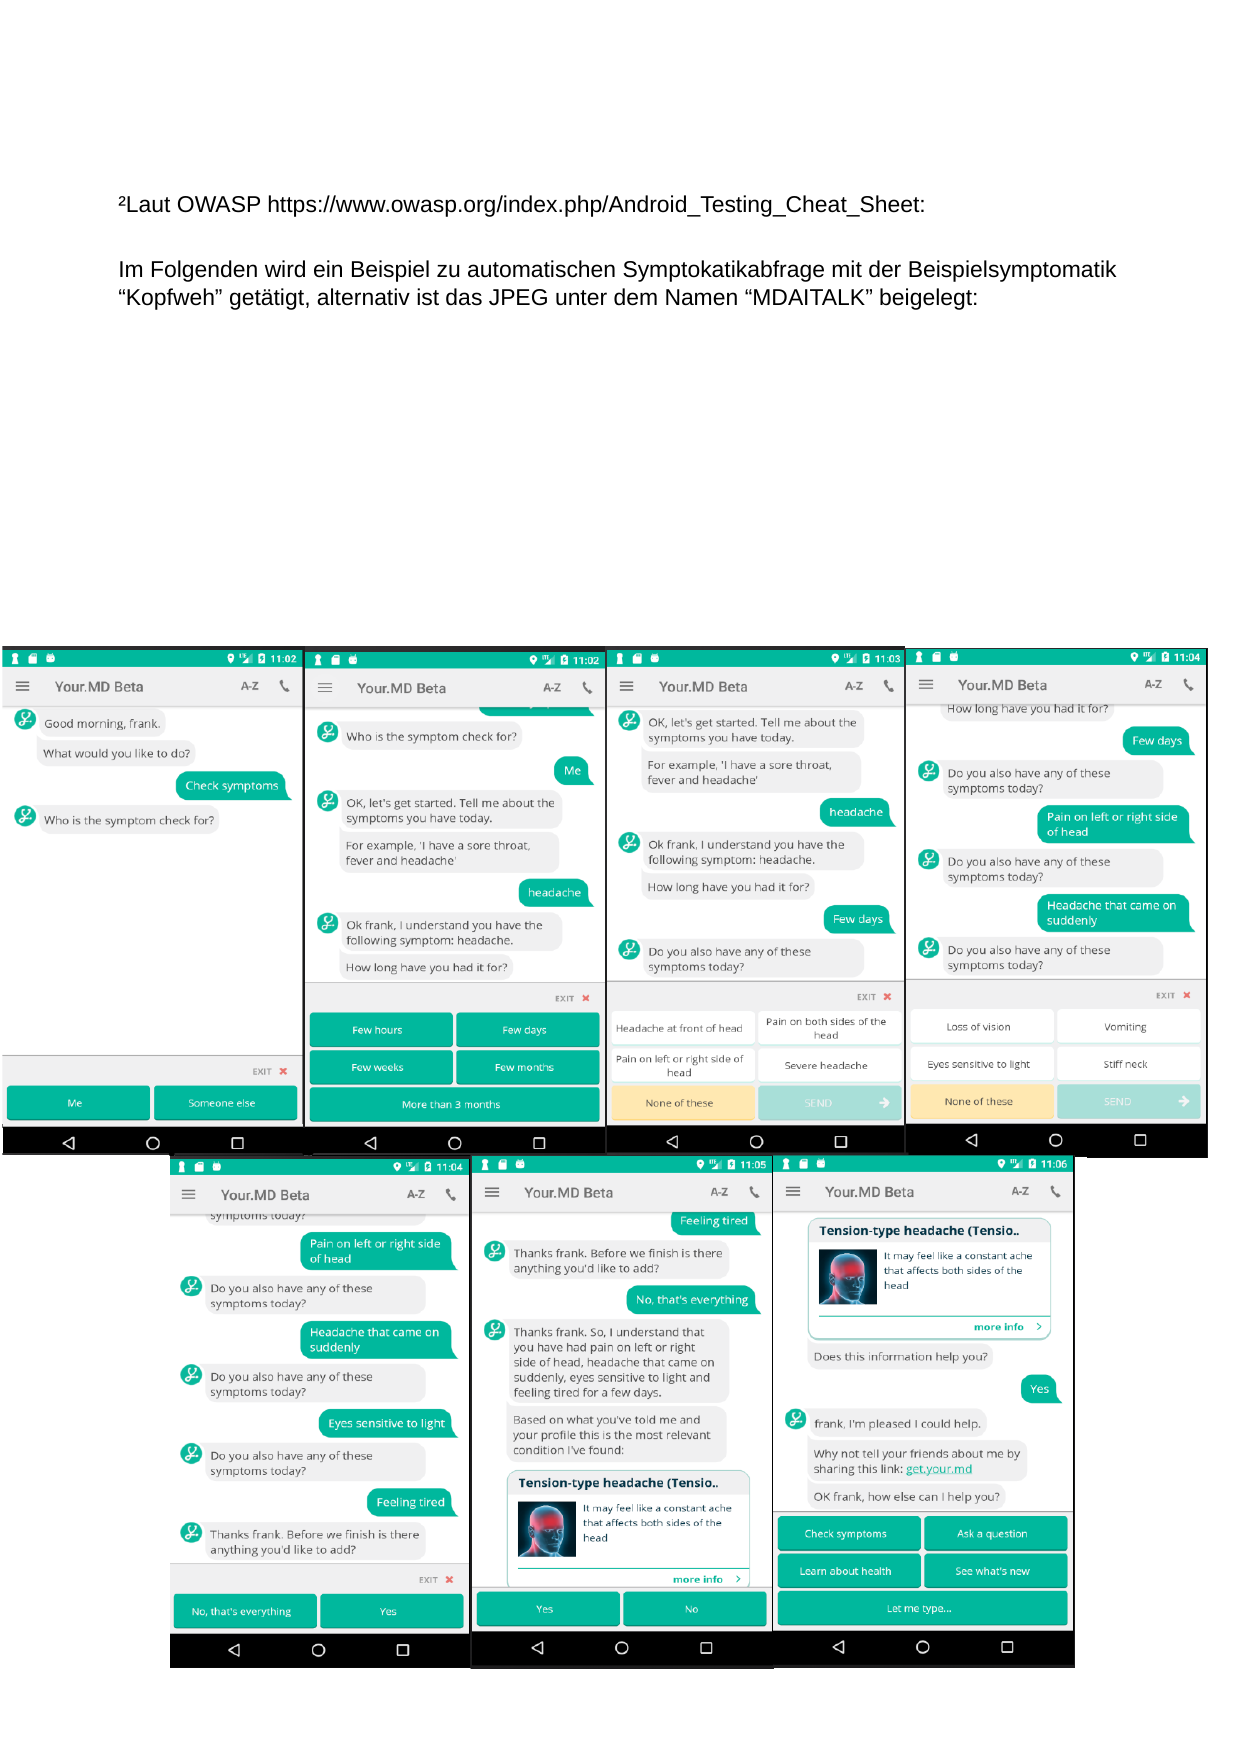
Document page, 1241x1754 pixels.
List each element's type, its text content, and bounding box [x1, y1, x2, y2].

text ²Laut OWASP https://www.owasp.org/index.php/Android_Testing_Cheat_Sheet: [118, 154, 1122, 217]
text Im Folgenden wird ein Beispiel zu automatischen Symptokatikabfrage mit der Beispielsymptomatik “Kopfweh” getätigt, alternativ ist das JPEG unter dem Namen “MDAITALK” beigelegt: [118, 227, 1122, 311]
picture [2, 646, 1219, 1677]
